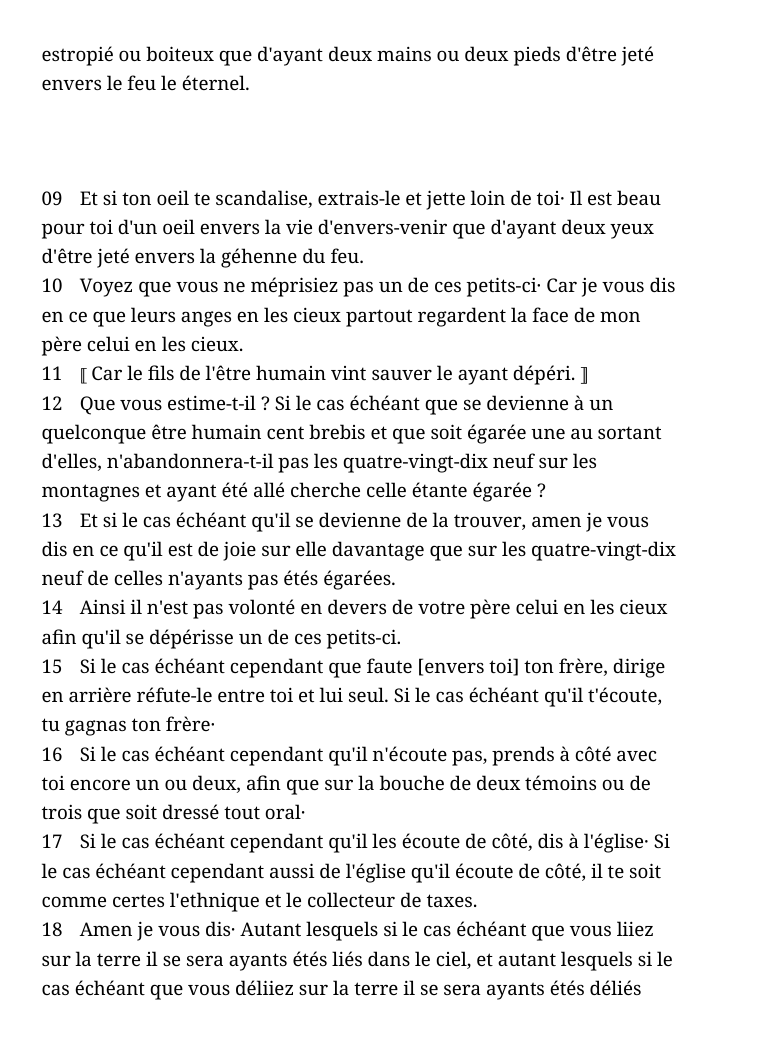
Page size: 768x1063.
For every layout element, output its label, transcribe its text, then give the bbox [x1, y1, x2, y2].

text estropié ou boiteux que d'ayant deux mains ou deux pieds d'être jeté envers le feu le éternel. [41, 41, 679, 123]
text 09 Et si ton oeil te scandalise, extrais-le et jette loin de toi· Il est beau pour toi d'un oeil envers la vie d'envers-venir que d'ayant deux yeux d'être jeté envers la géhenne du feu. 10 Voyez que vous ne méprisiez pas un de ces petits-ci· Car je vous dis en ce que leurs anges en les cieux partout regardent la face de mon père celui en les cieux. 11 ⟦ Car le fils de l'être humain vint sauver le ayant dépéri. ⟧ 12 Que vous estime-t-il ? Si le cas échéant que se devienne à un quelconque être humain cent brebis et que soit égarée une au sortant d'elles, n'abandonnera-t-il pas les quatre-vingt-dix neuf sur les montagnes et ayant été allé cherche celle étante égarée ? 13 Et si le cas échéant qu'il se devienne de la trouver, amen je vous dis en ce qu'il est de joie sur elle davantage que sur les quatre-vingt-dix neuf de celles n'ayants pas étés égarées. 14 Ainsi il n'est pas volonté en devers de votre père celui en les cieux afin qu'il se dépérisse un de ces petits-ci. 15 Si le cas échéant cependant que faute [envers toi] ton frère, dirige en arrière réfute-le entre toi et lui seul. Si le cas échéant qu'il t'écoute, tu gagnas ton frère· 16 Si le cas échéant cependant qu'il n'écoute pas, prends à côté avec toi encore un ou deux, afin que sur la bouche de deux témoins ou de trois que soit dressé tout oral· 17 Si le cas échéant cependant qu'il les écoute de côté, dis à l'église· Si le cas échéant cependant aussi de l'église qu'il écoute de côté, il te soit comme certes l'ethnique et le collecteur de taxes. 18 Amen je vous dis· Autant lesquels si le cas échéant que vous liiez sur la terre il se sera ayants étés liés dans le ciel, et autant lesquels si le cas échéant que vous déliiez sur la terre il se sera ayants étés déliés [41, 185, 679, 1001]
